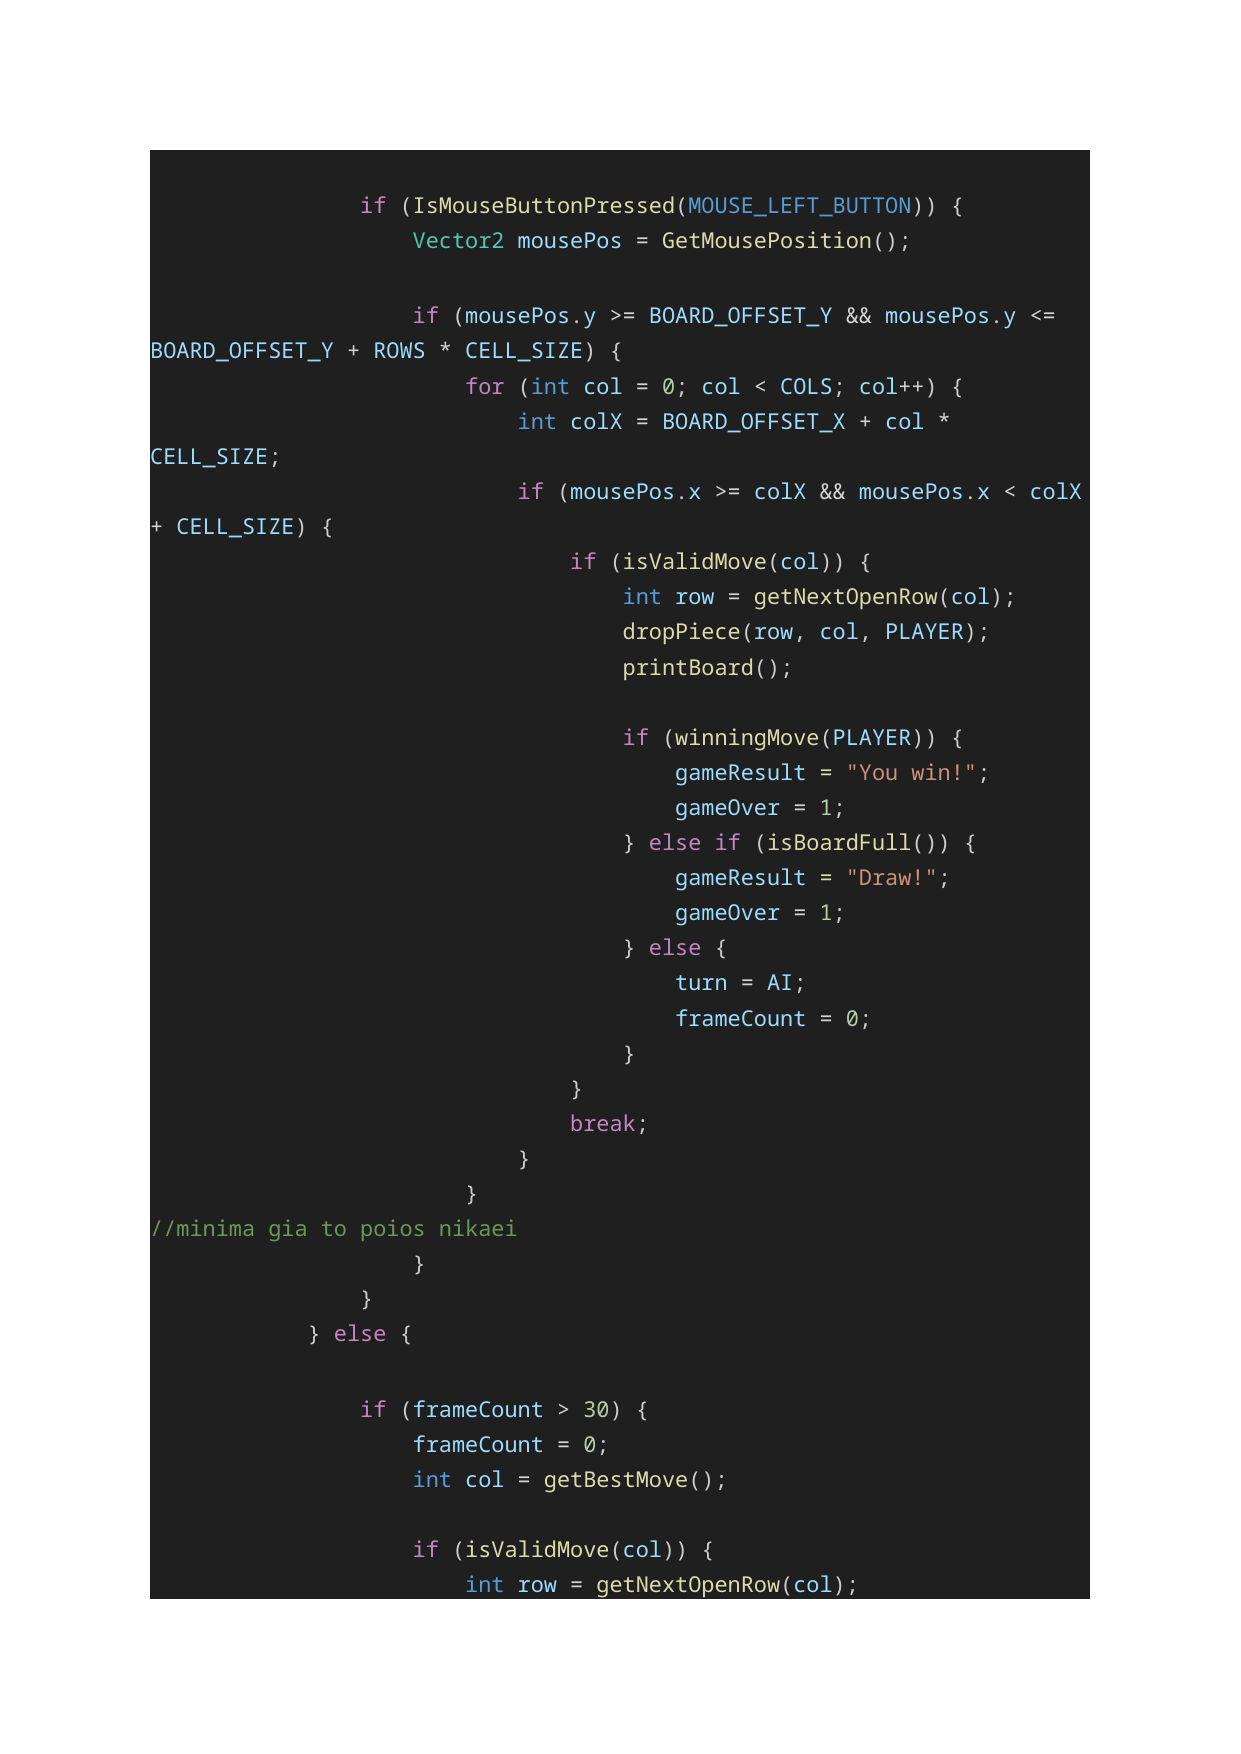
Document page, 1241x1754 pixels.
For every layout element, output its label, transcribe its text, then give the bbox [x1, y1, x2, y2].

text if (frameCount > 30) { [150, 1394, 1090, 1423]
text for (int col = 0; col < COLS; col++) { [150, 371, 1090, 400]
text frameCount = 0; [150, 1429, 1090, 1458]
text printBoard(); [150, 651, 1090, 681]
text } [150, 1073, 1090, 1102]
text frameCount = 0; [150, 1002, 1090, 1032]
text int colX = BOARD_OFFSET_X + col * CELL_SIZE; [150, 406, 1090, 471]
text } else { [150, 932, 1090, 962]
text } [150, 1283, 1090, 1313]
text turn = AI; [150, 967, 1090, 997]
text gameResult = "You win!"; [150, 757, 1090, 787]
text } [150, 1143, 1090, 1173]
text Vector2 mousePos = GetMousePosition(); [150, 225, 1090, 255]
text if (mousePos.x >= colX && mousePos.x < colX + CELL_SIZE) { [150, 476, 1090, 541]
text if (isValidMove(col)) { [150, 546, 1090, 576]
text int row = getNextOpenRow(col); [150, 1569, 1090, 1599]
text gameOver = 1; [150, 897, 1090, 927]
text } //minima gia to poios nikaei [150, 1178, 1090, 1243]
text gameResult = "Draw!"; [150, 862, 1090, 892]
text break; [150, 1108, 1090, 1138]
text gameOver = 1; [150, 792, 1090, 822]
text dropPiece(row, col, PLAYER); [150, 616, 1090, 646]
text if (IsMouseButtonPressed(MOUSE_LEFT_BUTTON)) { [150, 190, 1090, 220]
text int col = getBestMove(); [150, 1464, 1090, 1494]
text } else { [150, 1318, 1090, 1348]
text if (winningMove(PLAYER)) { [150, 722, 1090, 751]
text } [150, 1248, 1090, 1278]
text if (mousePos.y >= BOARD_OFFSET_Y && mousePos.y <= BOARD_OFFSET_Y + ROWS * CELL_SIZE) { [150, 300, 1090, 365]
text int row = getNextOpenRow(col); [150, 581, 1090, 611]
text if (isValidMove(col)) { [150, 1534, 1090, 1564]
text } [150, 1038, 1090, 1067]
text } else if (isBoardFull()) { [150, 827, 1090, 857]
